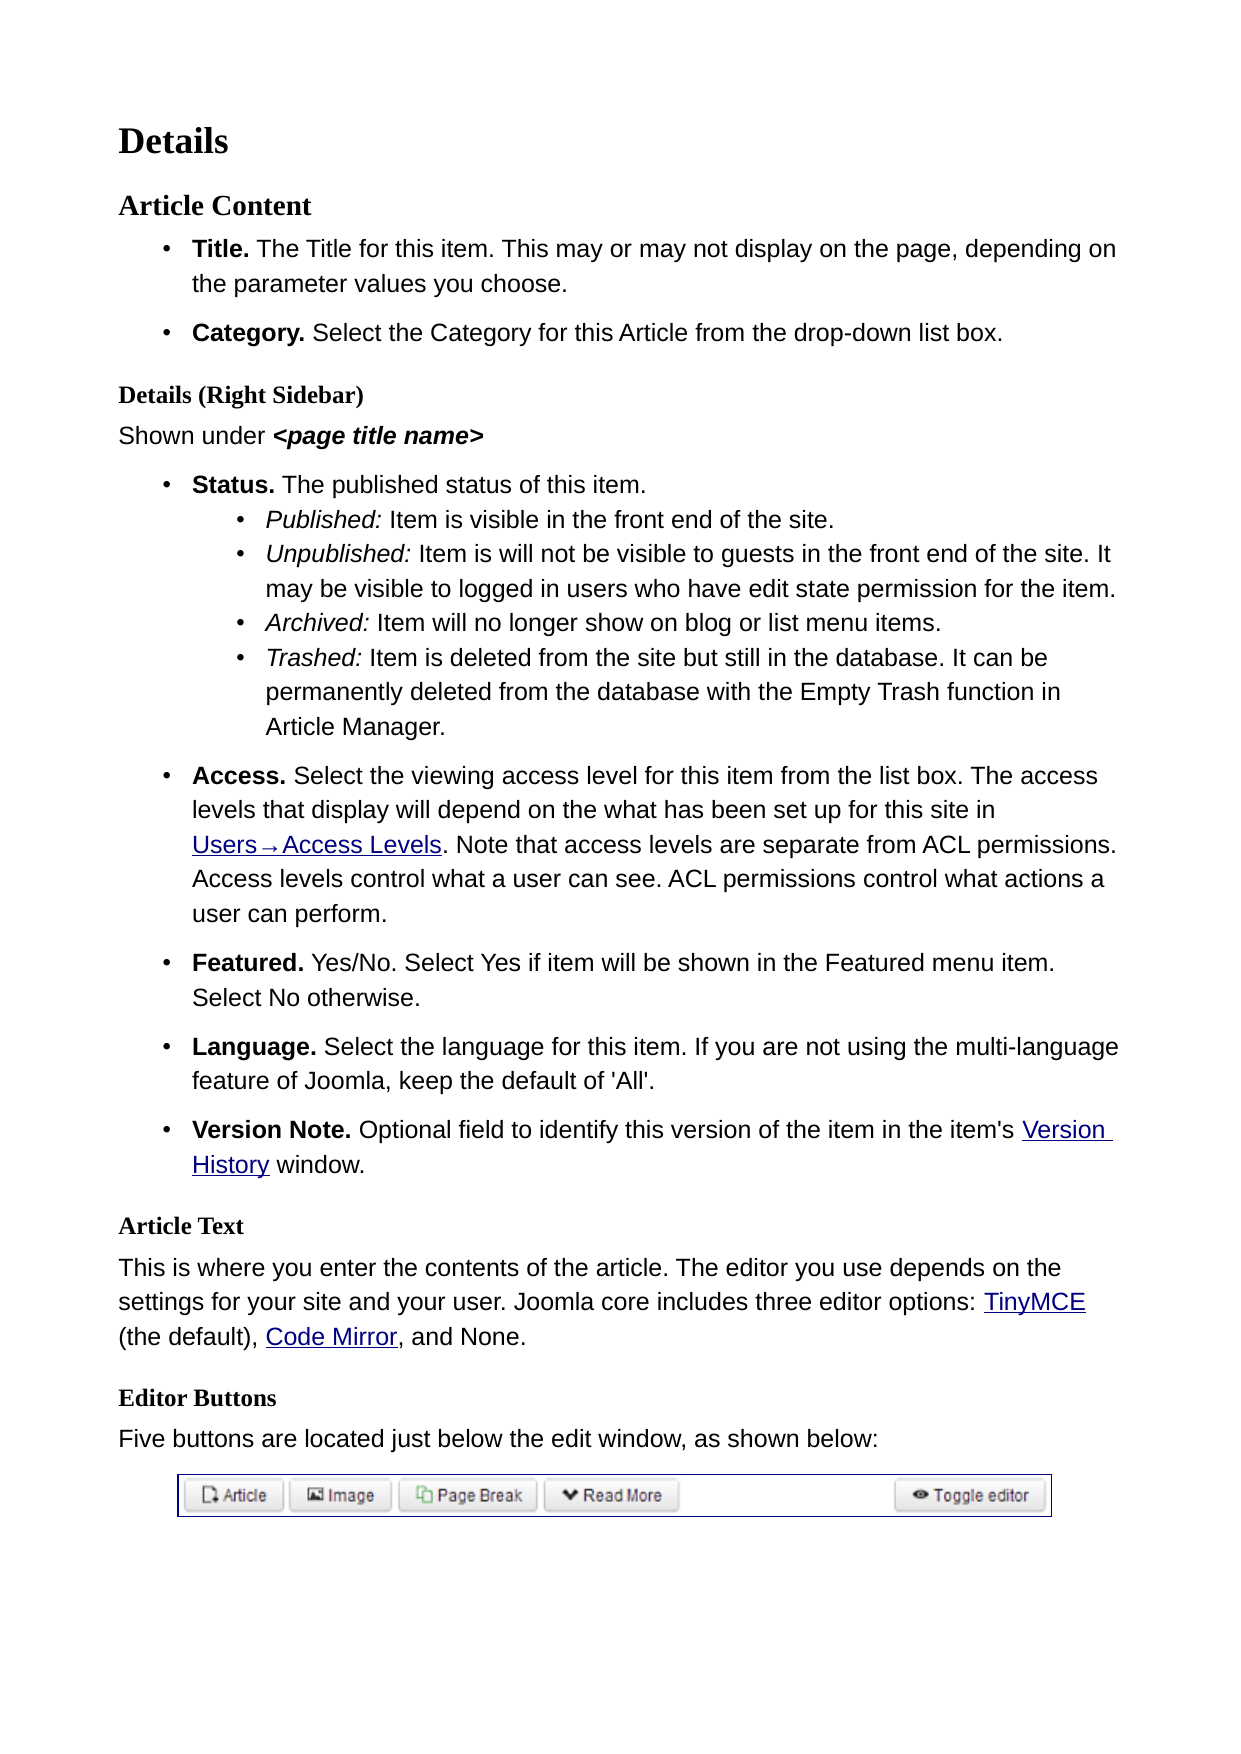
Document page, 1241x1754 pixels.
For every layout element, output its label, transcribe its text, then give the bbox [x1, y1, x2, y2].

subtitle Article Content [118, 188, 1122, 222]
list Title. The Title for this item. This may or may not display on the page, depending on the parameter values you choose. [162, 234, 1122, 298]
list Category. Select the Category for this Article from the drop-down list box. [162, 318, 1122, 347]
subtitle Article Text [118, 1211, 1122, 1240]
list Status. The published status of this item. [162, 470, 1122, 499]
subtitle Editor Buttons [118, 1383, 1122, 1412]
list Language. Select the language for this item. If you are not using the multi-language feature of Joomla, keep the default of 'All'. [162, 1032, 1122, 1095]
list Unpublished: Item is will not be visible to guests in the front end of the site. It may be visible to logged in users who have edit state permission for the item. [236, 539, 1122, 602]
picture [179, 1475, 1051, 1516]
list Featured. Yes/No. Select Yes if item will be shown in the Featured menu item. Select No otherwise. [162, 948, 1122, 1011]
text Shown under <page title name> [118, 421, 1122, 450]
list Trashed: Item is deleted from the site but still in the database. It can be permanently deleted from the database with the Empty Trash function in Article Manager. [236, 643, 1122, 741]
list Published: Item is visible in the front end of the site. [236, 504, 1122, 533]
subtitle Details [118, 118, 1122, 161]
list Version Note. Optional field to identify this version of the item in the item's Version History window. [162, 1115, 1122, 1179]
text Five buttons are located just below the edit window, as shown below: [118, 1424, 1122, 1453]
list Archived: Item will no longer show on blog or list menu items. [236, 608, 1122, 637]
list Access. Select the viewing access level for this item from the list box. The access levels that display will depend on the what has been set up for this site in Users→Access Levels. Note that access levels are separate from ACL permissions. Access levels control what a user can see. ACL permissions control what actions a user can perform. [162, 761, 1122, 928]
subtitle Details (Right Sidebar) [118, 380, 1122, 408]
text This is where you enter the contents of the article. The editor you use depends on the settings for your site and your user. Joomla core includes three editor options: TinyMCE (the default), Code Mirror, and None. [118, 1253, 1122, 1350]
